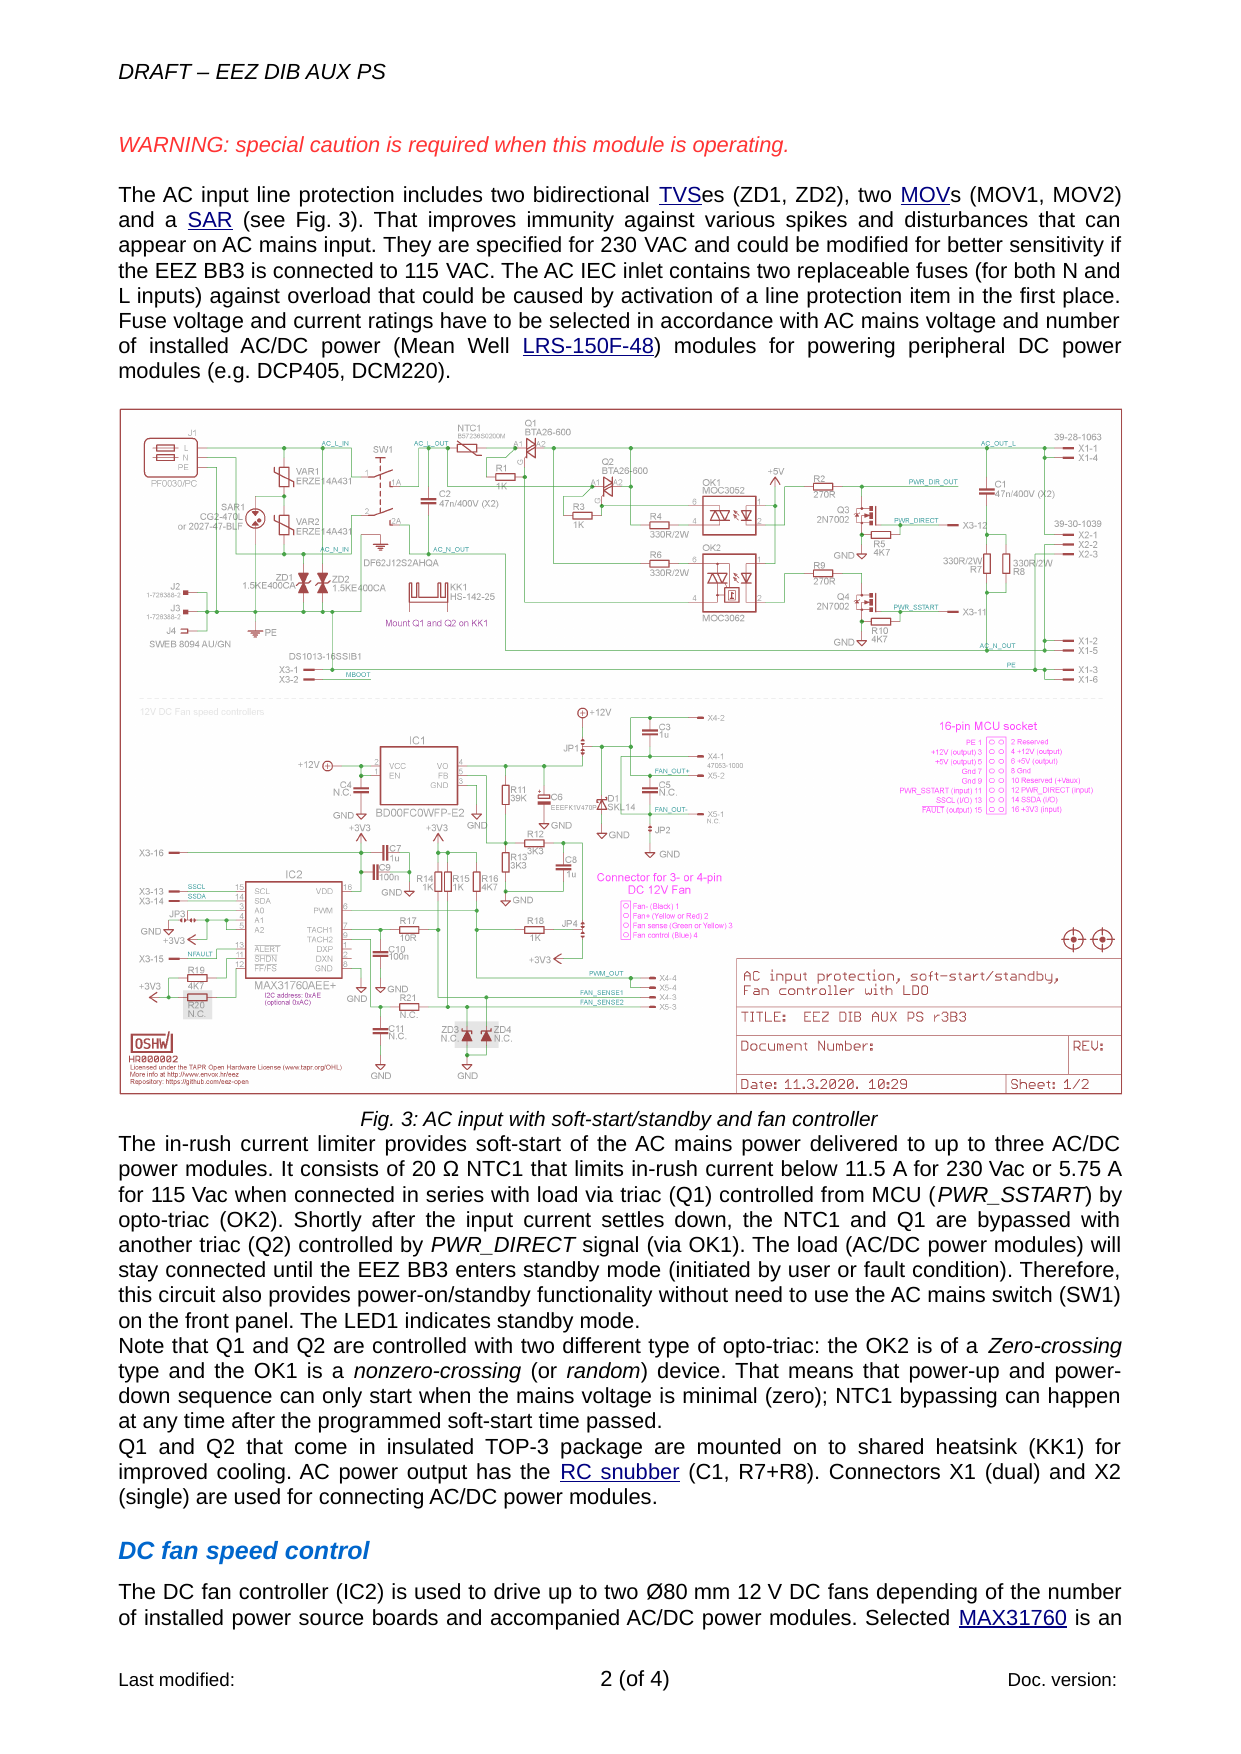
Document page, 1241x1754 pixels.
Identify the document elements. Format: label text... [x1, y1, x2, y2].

text Fig. 3: AC input with soft-start/standby and fan controller [118, 1096, 1122, 1131]
text The in-rush current limiter provides soft-start of the AC mains power delivered to up to three AC/DC power modules. It consists of 20 Ω NTC1 that limits in-rush current below 11.5 A for 230 Vac or 5.75 A for 115 Vac when connected in series with load via triac (Q1) controlled from MCU (PWR_SSTART) by opto-triac (OK2). Shortly after the input current settles down, the NTC1 and Q1 are bypassed with another triac (Q2) controlled by PWR_DIRECT signal (via OK1). The load (AC/DC power modules) will stay connected until the EEZ BB3 enters standby mode (initiated by user or fault condition). Therefore, this circuit also provides power-on/standby functionality without need to use the AC mains switch (SW1) on the front panel. The LED1 indicates standby mode. [118, 1131, 1122, 1333]
text The AC input line protection includes two bidirectional TVSes (ZD1, ZD2), two MOVs (MOV1, MOV2) and a SAR (see Fig. 3). That improves immunity against various spikes and disturbances that can appear on AC mains input. They are specified for 230 VAC and could be modified for better sensitivity if the EEZ BB3 is connected to 115 VAC. The AC IEC inlet contains two replaceable fuses (for both N and L inputs) against overload that could be caused by activation of a line protection item in the first place. Fuse voltage and current ratings have to be selected in accordance with AC mains voltage and number of installed AC/DC power (Mean Well LRS-150F-48) modules for powering peripheral DC power modules (e.g. DCP405, DCM220). [118, 182, 1122, 383]
text Note that Q1 and Q2 are controlled with two different type of opto-triac: the OK2 is of a Zero-crossing type and the OK1 is a nonzero-crossing (or random) device. That means that power-up and power-down sequence can only start when the mains voltage is minimal (zero); NTC1 bypassing can happen at any time after the programmed soft-start time passed. [118, 1333, 1122, 1433]
text The DC fan controller (IC2) is used to drive up to two Ø80 mm 12 V DC fans depending of the number of installed power source boards and accompanied AC/DC power modules. Selected MAX31760 is an [118, 1579, 1122, 1630]
subtitle DC fan speed control [118, 1536, 1122, 1564]
text Q1 and Q2 that come in insulated TOP-3 package are mounted on to shared heatsink (KK1) for improved cooling. AC power output has the RC snubber (C1, R7+R8). Connectors X1 (dual) and X2 (single) are used for connecting AC/DC power modules. [118, 1433, 1122, 1509]
picture [118, 408, 1123, 1096]
text WARNING: special caution is required when this module is operating. [118, 131, 1122, 157]
